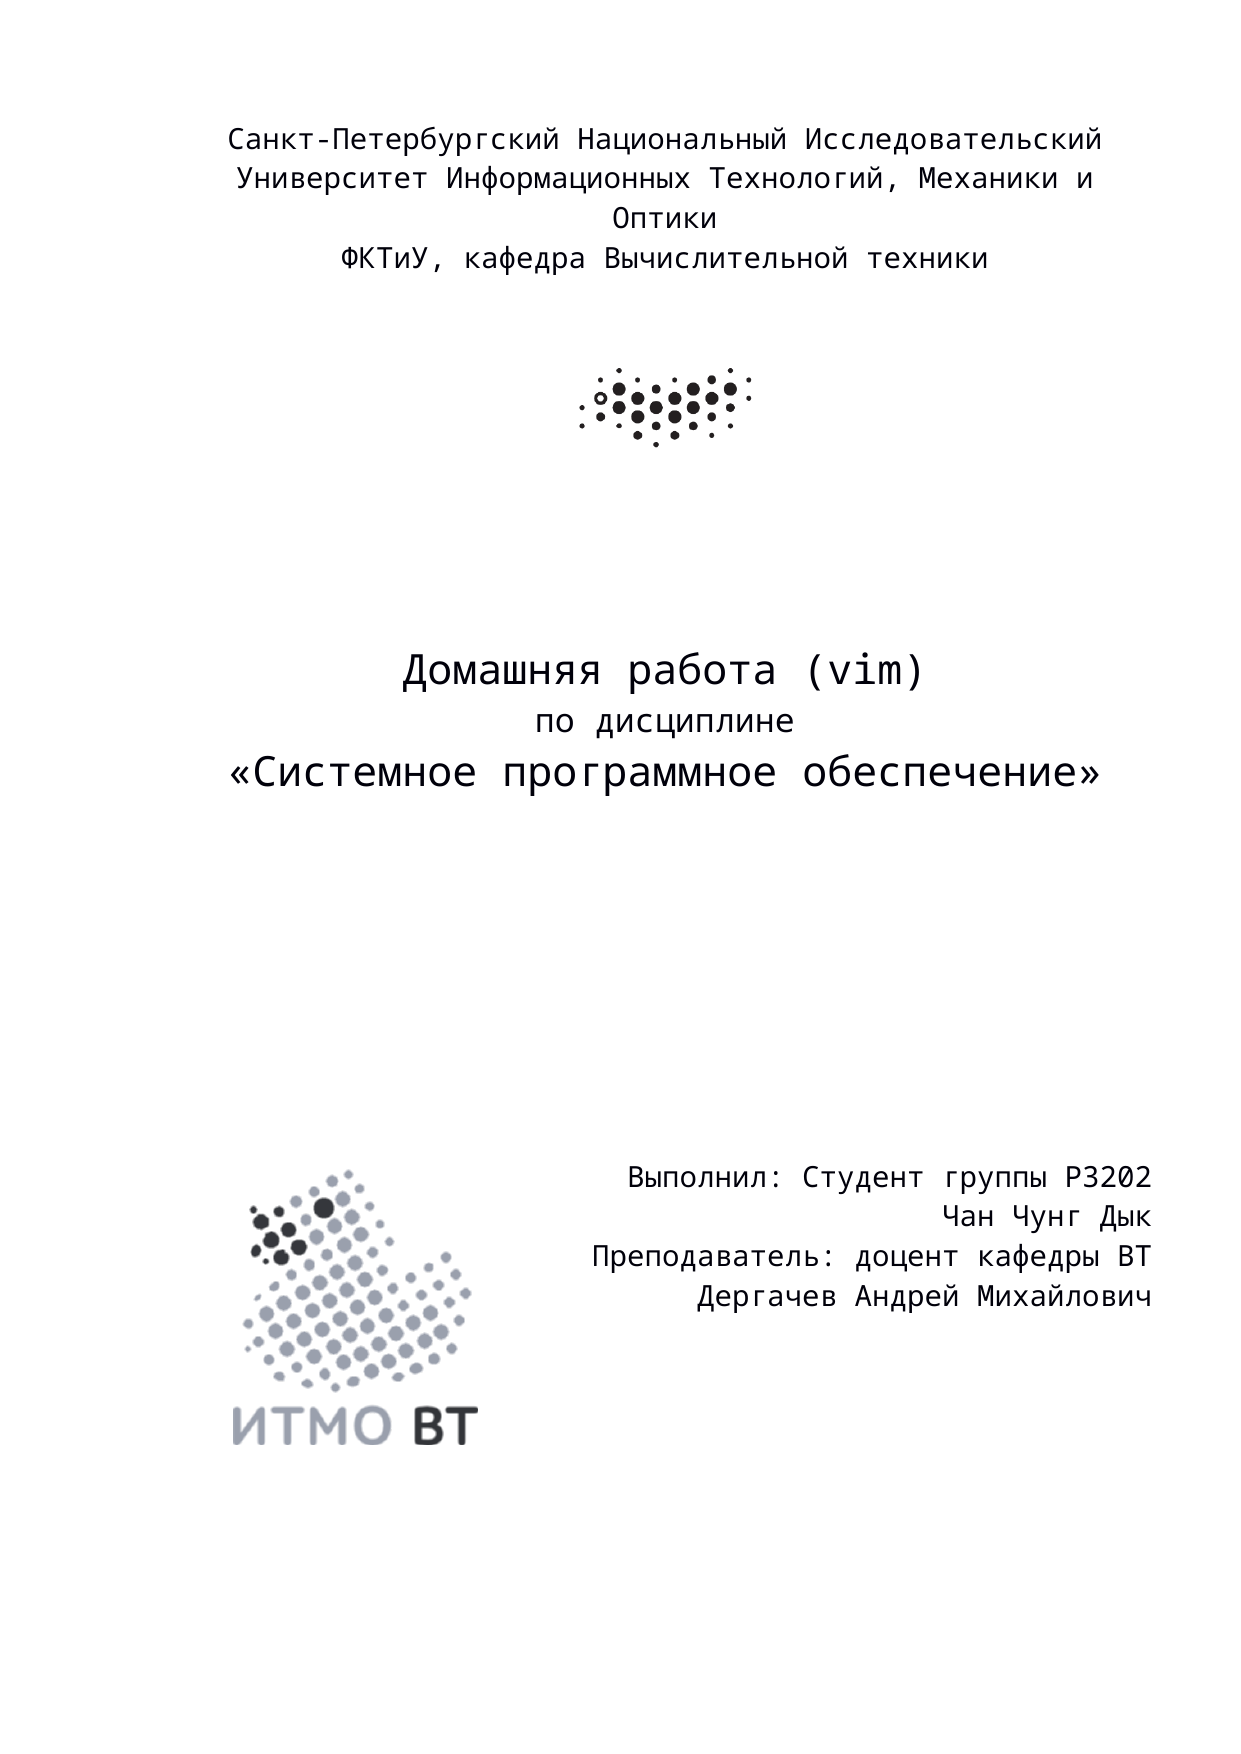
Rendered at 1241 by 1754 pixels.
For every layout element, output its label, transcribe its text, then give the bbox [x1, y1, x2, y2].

text Выполнил: Студент группы P3202 [177, 1156, 1152, 1196]
picture [233, 1168, 478, 1445]
text [177, 1235, 233, 1275]
text Санкт-Петербургский Национальный Исследовательский Университет Информационных Технологий, Механики и Оптики [177, 118, 1152, 237]
text Домашняя работа (vim) [177, 640, 1152, 697]
text «Системное программное обеспечение» [177, 742, 1152, 799]
text Преподаватель: доцент кафедры ВТ [478, 1235, 1152, 1275]
text [177, 1275, 233, 1315]
picture [546, 339, 789, 469]
text ФКТиУ, кафедра Вычислительной техники [177, 237, 1152, 277]
text [177, 1196, 233, 1235]
text Чан Чунг Дык [478, 1196, 1152, 1235]
text по дисциплине [177, 697, 1152, 742]
text Дергачев Андрей Михайлович [478, 1275, 1152, 1315]
